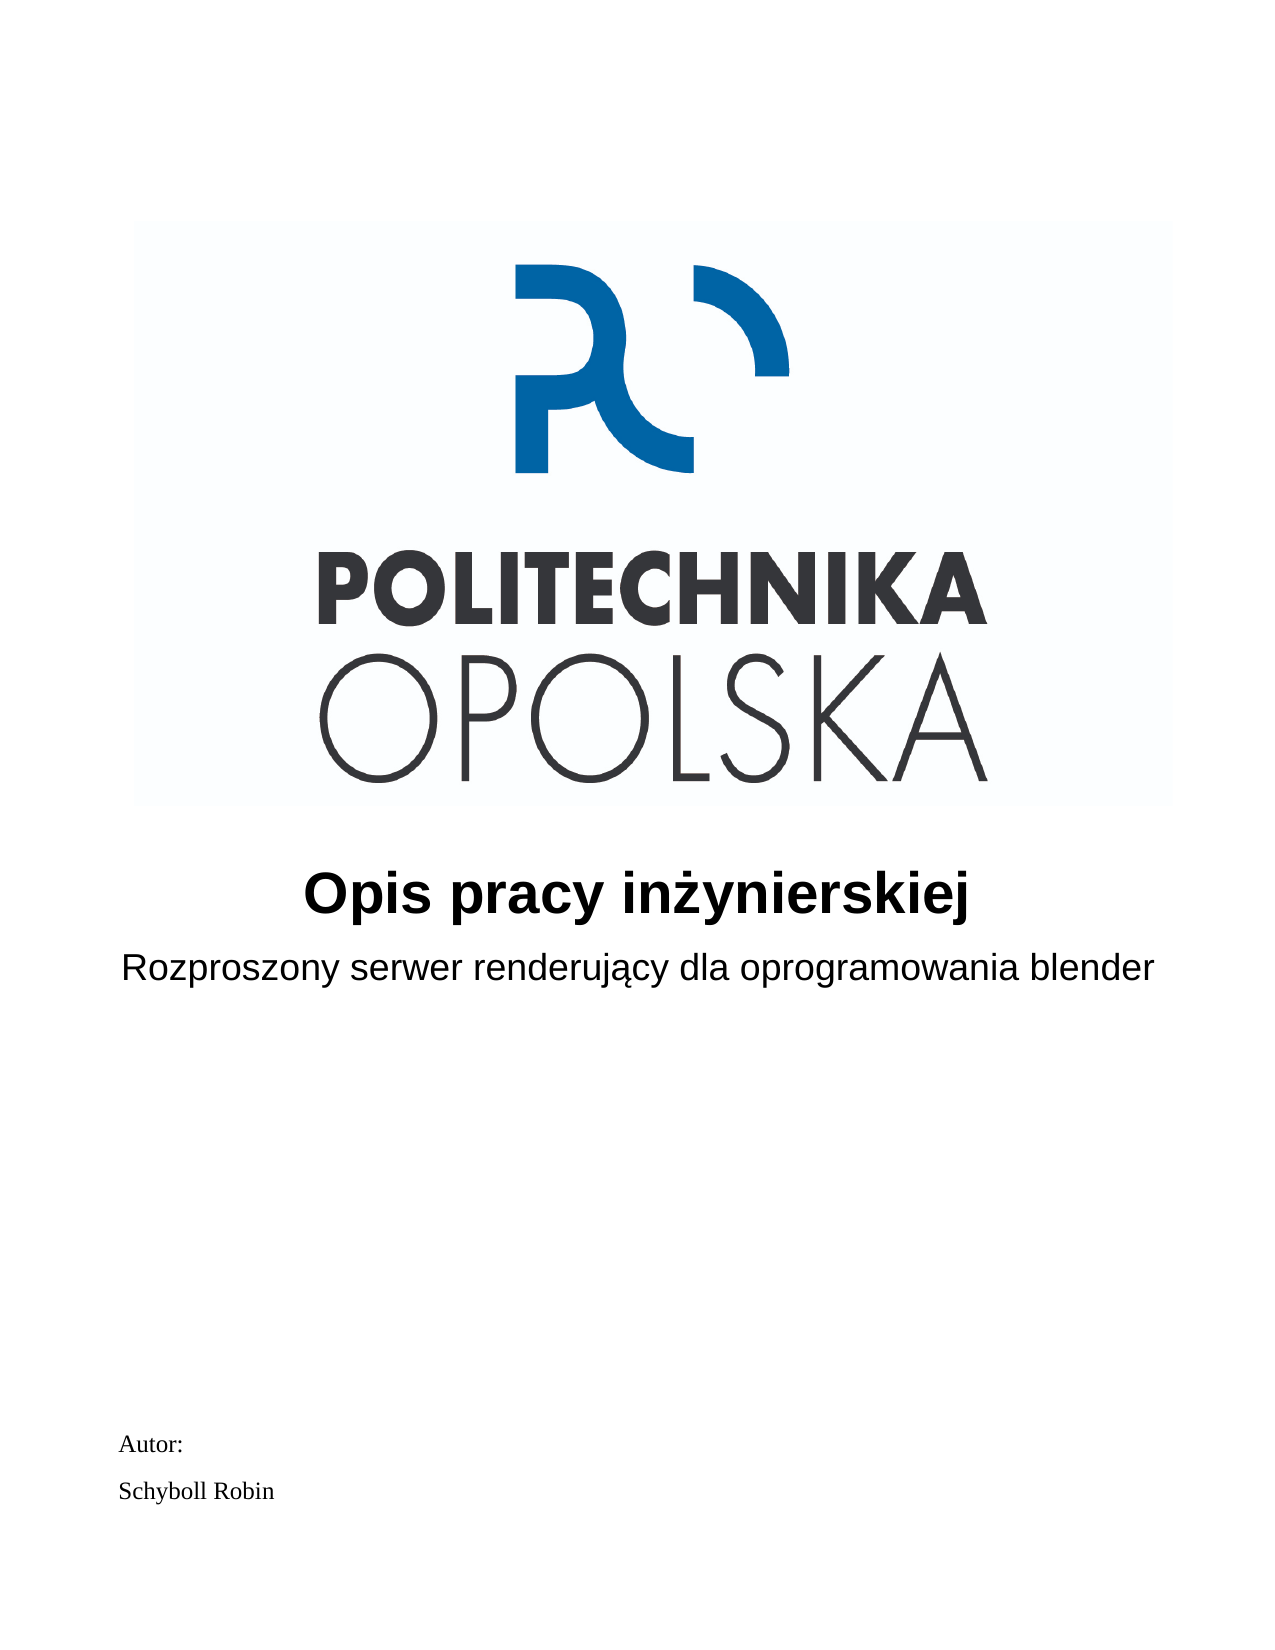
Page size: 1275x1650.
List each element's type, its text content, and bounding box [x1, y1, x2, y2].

subtitle Rozproszony serwer renderujący dla oprogramowania blender [118, 945, 1157, 988]
text Schyboll Robin [118, 1476, 1157, 1505]
title Opis pracy inżynierskiej [118, 859, 1157, 926]
text Autor: [118, 1429, 1157, 1457]
picture [133, 221, 1173, 806]
